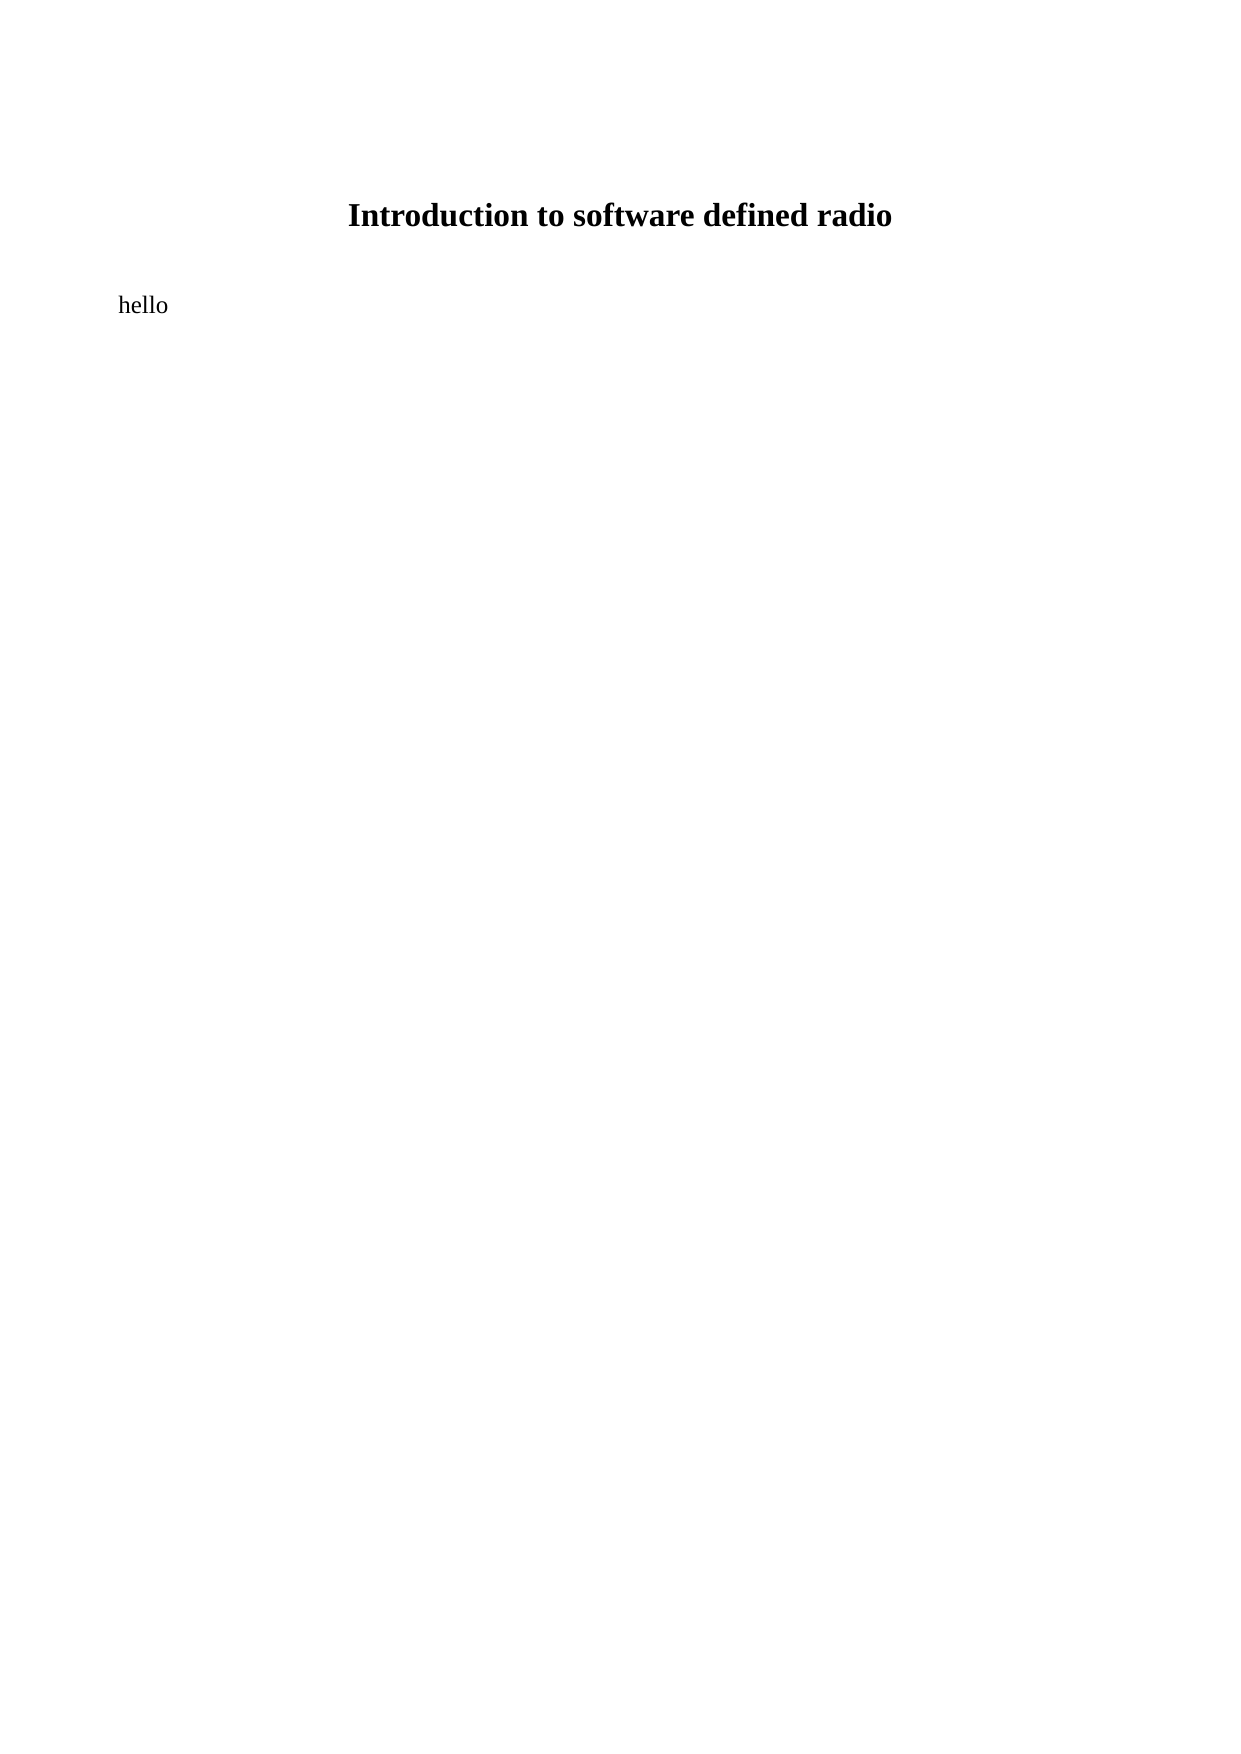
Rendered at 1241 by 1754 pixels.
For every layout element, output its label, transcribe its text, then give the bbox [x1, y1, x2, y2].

text hello [118, 291, 1122, 319]
text Introduction to software defined radio [118, 195, 1122, 233]
